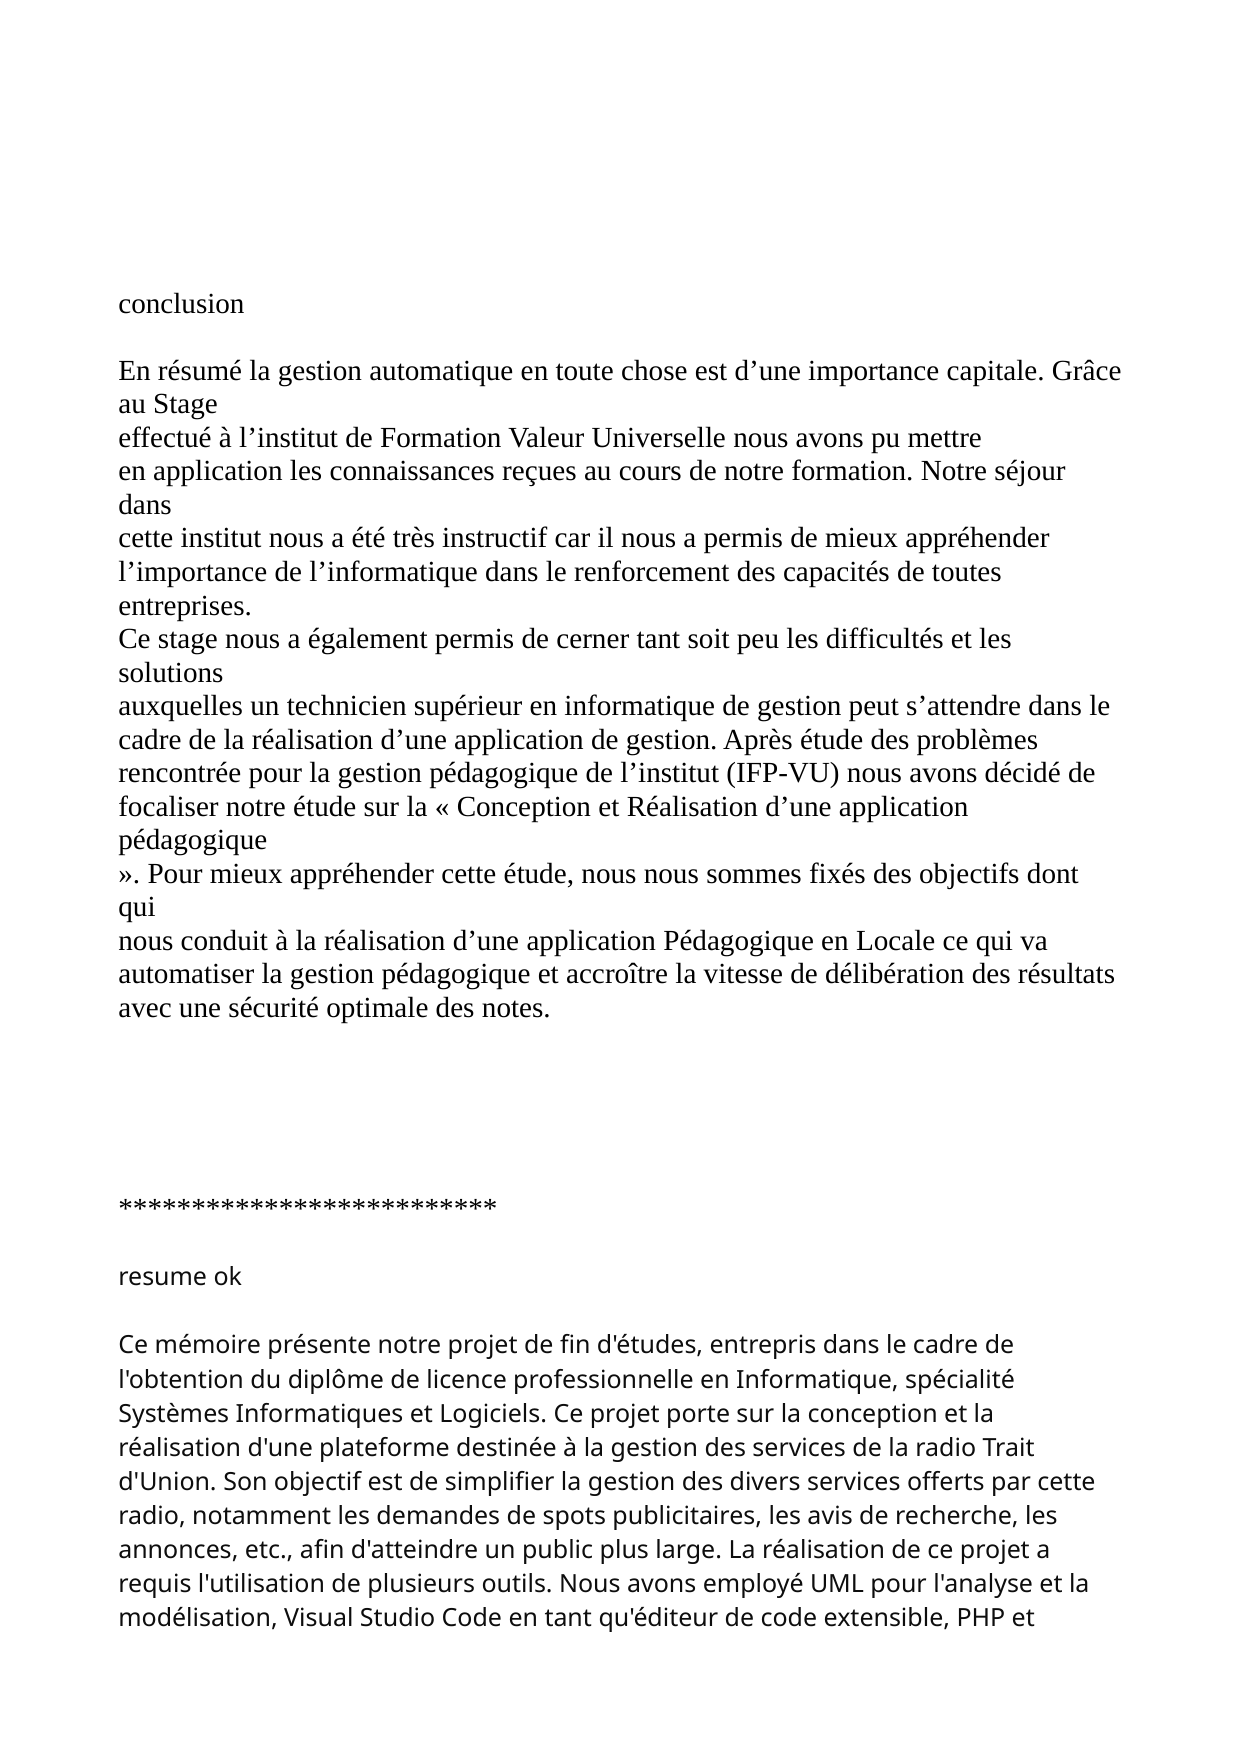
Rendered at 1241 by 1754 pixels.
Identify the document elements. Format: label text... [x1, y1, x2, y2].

text au Stage [118, 386, 1122, 420]
text nous conduit à la réalisation d’une application Pédagogique en Locale ce qui va [118, 923, 1122, 957]
text avec une sécurité optimale des notes. [118, 990, 1122, 1024]
text En résumé la gestion automatique en toute chose est d’une importance capitale. Grâce [118, 353, 1122, 386]
text ************************** [118, 1191, 1122, 1225]
text cadre de la réalisation d’une application de gestion. Après étude des problèmes [118, 722, 1122, 755]
text rencontrée pour la gestion pédagogique de l’institut (IFP-VU) nous avons décidé de [118, 755, 1122, 789]
text l’importance de l’informatique dans le renforcement des capacités de toutes entreprises. [118, 554, 1122, 621]
text conclusion [118, 286, 1122, 319]
text cette institut nous a été très instructif car il nous a permis de mieux appréhender [118, 521, 1122, 554]
text Ce mémoire présente notre projet de fin d'études, entrepris dans le cadre de l'obtention du diplôme de licence professionnelle en Informatique, spécialité Systèmes Informatiques et Logiciels. Ce projet porte sur la conception et la réalisation d'une plateforme destinée à la gestion des services de la radio Trait d'Union. Son objectif est de simplifier la gestion des divers services offerts par cette radio, notamment les demandes de spots publicitaires, les avis de recherche, les annonces, etc., afin d'atteindre un public plus large. La réalisation de ce projet a requis l'utilisation de plusieurs outils. Nous avons employé UML pour l'analyse et la modélisation, Visual Studio Code en tant qu'éditeur de code extensible, PHP et [118, 1293, 1122, 1634]
text effectué à l’institut de Formation Valeur Universelle nous avons pu mettre [118, 420, 1122, 453]
text auxquelles un technicien supérieur en informatique de gestion peut s’attendre dans le [118, 688, 1122, 722]
text Ce stage nous a également permis de cerner tant soit peu les difficultés et les solutions [118, 621, 1122, 688]
text ». Pour mieux appréhender cette étude, nous nous sommes fixés des objectifs dont qui [118, 856, 1122, 923]
text en application les connaissances reçues au cours de notre formation. Notre séjour dans [118, 453, 1122, 521]
text resume ok [118, 1259, 1122, 1293]
text automatiser la gestion pédagogique et accroître la vitesse de délibération des résultats [118, 957, 1122, 990]
text focaliser notre étude sur la « Conception et Réalisation d’une application pédagogique [118, 789, 1122, 856]
